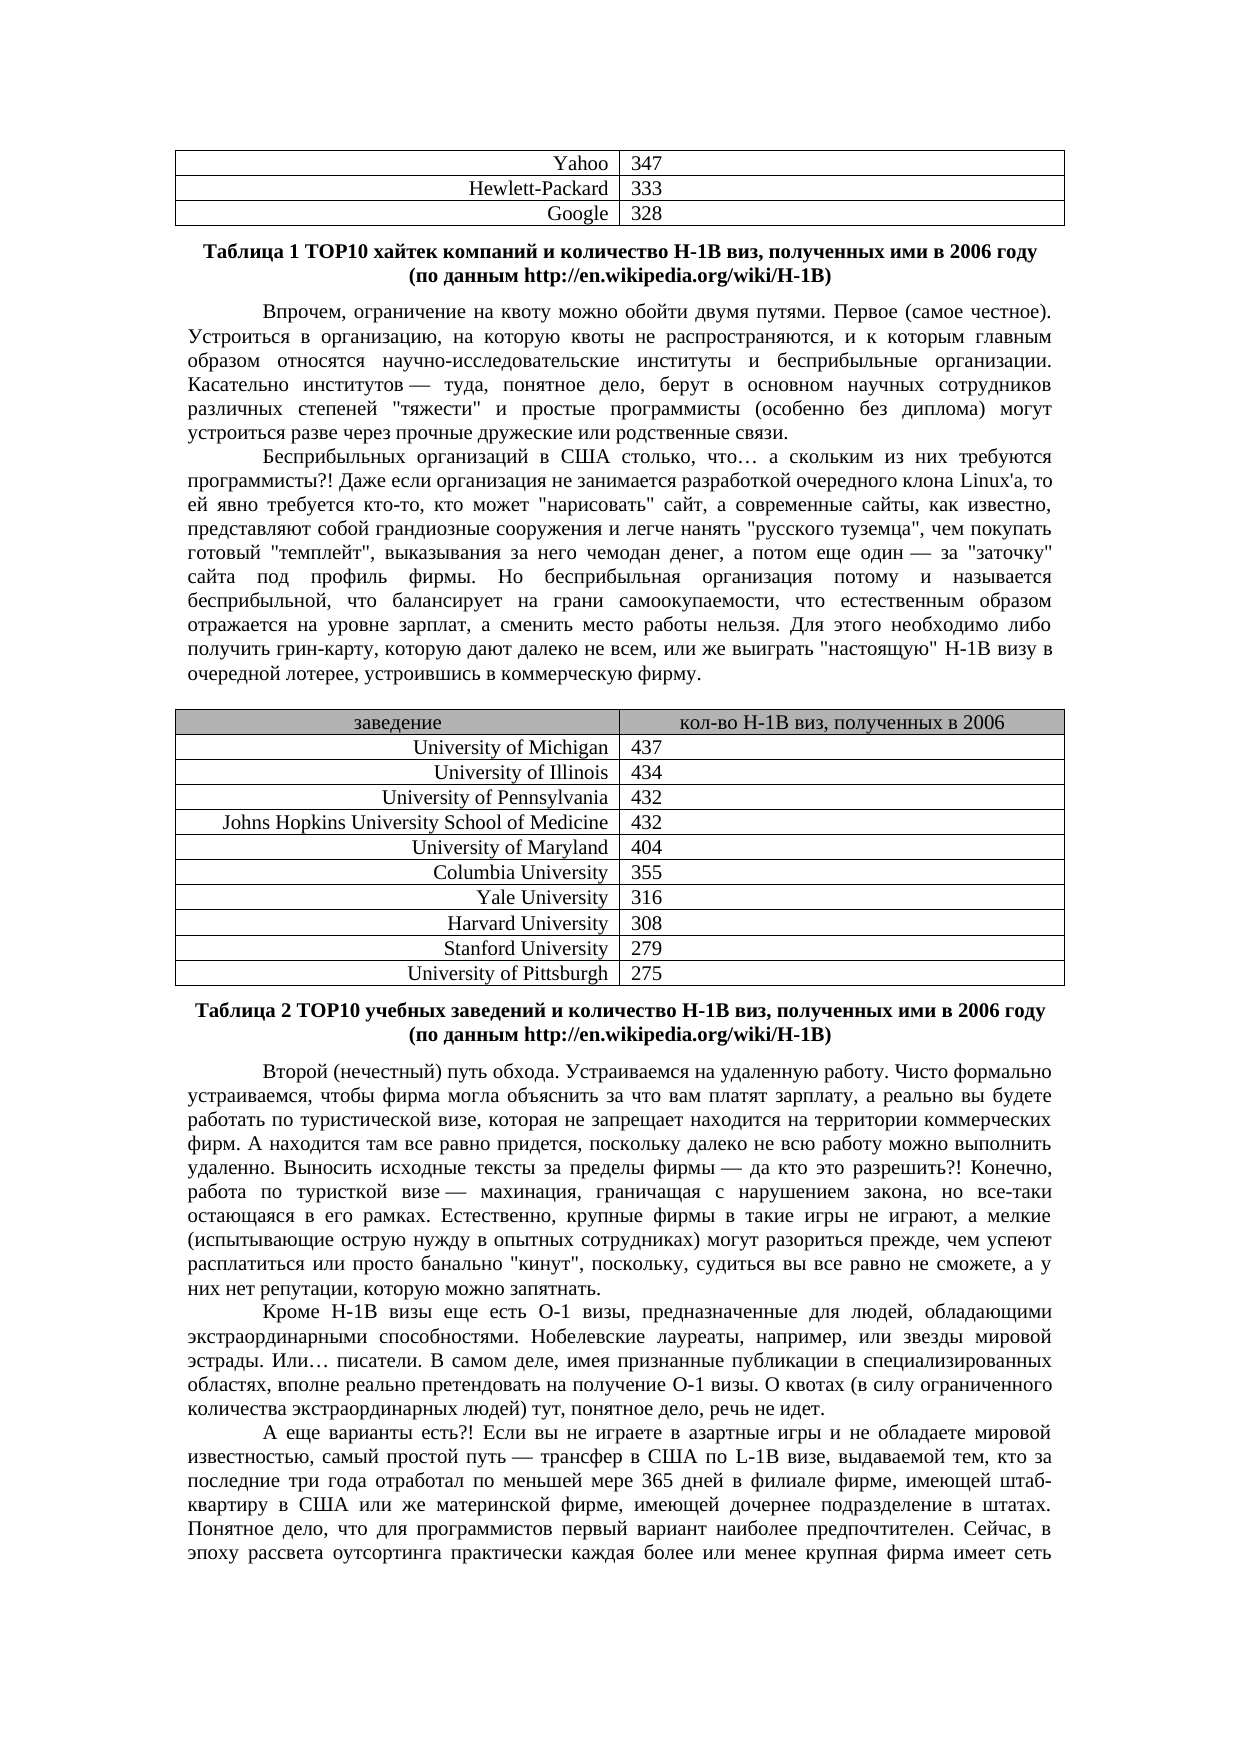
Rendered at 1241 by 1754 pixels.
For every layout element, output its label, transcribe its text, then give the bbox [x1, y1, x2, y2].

text Впрочем, ограничение на квоту можно обойти двумя путями. Первое (самое честное). Устроиться в организацию, на которую квоты не распространяются, и к которым главным образом относятся научно-исследовательские институты и бесприбыльные организации. Касательно институтов — туда, понятное дело, берут в основном научных сотрудников различных степеней "тяжести" и простые программисты (особенно без диплома) могут устроиться разве через прочные дружеские или родственные связи. [187, 299, 1053, 444]
text Второй (нечестный) путь обхода. Устраиваемся на удаленную работу. Чисто формально устраиваемся, чтобы фирма могла объяснить за что вам платят зарплату, а реально вы будете работать по туристической визе, которая не запрещает находится на территории коммерческих фирм. А находится там все равно придется, поскольку далеко не всю работу можно выполнить удаленно. Выносить исходные тексты за пределы фирмы — да кто это разрешить?! Конечно, работа по туристкой визе — махинация, граничащая с нарушением закона, но все-таки остающаяся в его рамках. Естественно, крупные фирмы в такие игры не играют, а мелкие (испытывающие острую нужду в опытных сотрудниках) могут разориться прежде, чем успеют расплатиться или просто банально "кинут", поскольку, судиться вы все равно не сможете, а у них нет репутации, которую можно запятнать. [187, 1059, 1053, 1299]
table_cell 275 [620, 961, 1064, 985]
table_cell 434 [620, 760, 1064, 784]
text Бесприбыльных организаций в США столько, что… а скольким из них требуются программисты?! Даже если организация не занимается разработкой очередного клона Linux'а, то ей явно требуется кто-то, кто может "нарисовать" сайт, а современные сайты, как известно, представляют собой грандиозные сооружения и легче нанять "русского туземца", чем покупать готовый "темплейт", выказывания за него чемодан денег, а потом еще один — за "заточку" сайта под профиль фирмы. Но бесприбыльная организация потому и называется бесприбыльной, что балансирует на грани самоокупаемости, что естественным образом отражается на уровне зарплат, а сменить место работы нельзя. Для этого необходимо либо получить грин-карту, которую дают далеко не всем, или же выиграть "настоящую" H-1B визу в очередной лотерее, устроившись в коммерческую фирму. [187, 444, 1053, 684]
text Кроме H-1B визы еще есть O-1 визы, предназначенные для людей, обладающими экстраординарными способностями. Нобелевские лауреаты, например, или звезды мировой эстрады. Или… писатели. В самом деле, имея признанные публикации в специализированных областях, вполне реально претендовать на получение O-1 визы. О квотах (в силу ограниченного количества экстраординарных людей) тут, понятное дело, речь не идет. [187, 1299, 1053, 1420]
table_cell Google [176, 201, 619, 225]
table_cell 355 [620, 860, 1064, 884]
table_cell Hewlett-Packard [176, 176, 619, 200]
table_cell University of Michigan [176, 735, 619, 759]
table_header кол-во H-1B виз, полученных в 2006 [620, 710, 1064, 734]
table_cell 316 [620, 885, 1064, 909]
table_cell Yale University [176, 885, 619, 909]
table_cell University of Illinois [176, 760, 619, 784]
table_cell 437 [620, 735, 1064, 759]
table_cell 333 [620, 176, 1064, 200]
table_cell University of Maryland [176, 835, 619, 859]
table_cell Stanford University [176, 936, 619, 959]
table_header заведение [176, 710, 619, 734]
table_cell 308 [620, 910, 1064, 934]
table_cell University of Pittsburgh [176, 961, 619, 985]
text А еще варианты есть?! Если вы не играете в азартные игры и не обладаете мировой известностью, самый простой путь — трансфер в США по L-1B визе, выдаваемой тем, кто за последние три года отработал по меньшей мере 365 дней в филиале фирме, имеющей штаб-квартиру в США или же материнской фирме, имеющей дочернее подразделение в штатах. Понятное дело, что для программистов первый вариант наиболее предпочтителен. Сейчас, в эпоху рассвета оутсортинга практически каждая более или менее крупная фирма имеет сеть [187, 1420, 1053, 1564]
table_cell 328 [620, 201, 1064, 225]
text Таблица 2 TOP10 учебных заведений и количество H-1B виз, полученных ими в 2006 году (по данным http://en.wikipedia.org/wiki/H-1B) [187, 998, 1053, 1046]
table_cell 432 [620, 785, 1064, 809]
table_cell 404 [620, 835, 1064, 859]
table_cell Yahoo [176, 151, 619, 175]
table_cell 432 [620, 810, 1064, 834]
table_cell Johns Hopkins University School of Medicine [176, 810, 619, 834]
table_cell University of Pennsylvania [176, 785, 619, 809]
table_cell Harvard University [176, 910, 619, 934]
table_cell 279 [620, 936, 1064, 959]
table_cell 347 [620, 151, 1064, 175]
text Таблица 1 TOP10 хайтек компаний и количество H-1B виз, полученных ими в 2006 году (по данным http://en.wikipedia.org/wiki/H-1B) [187, 239, 1053, 287]
table_cell Columbia University [176, 860, 619, 884]
